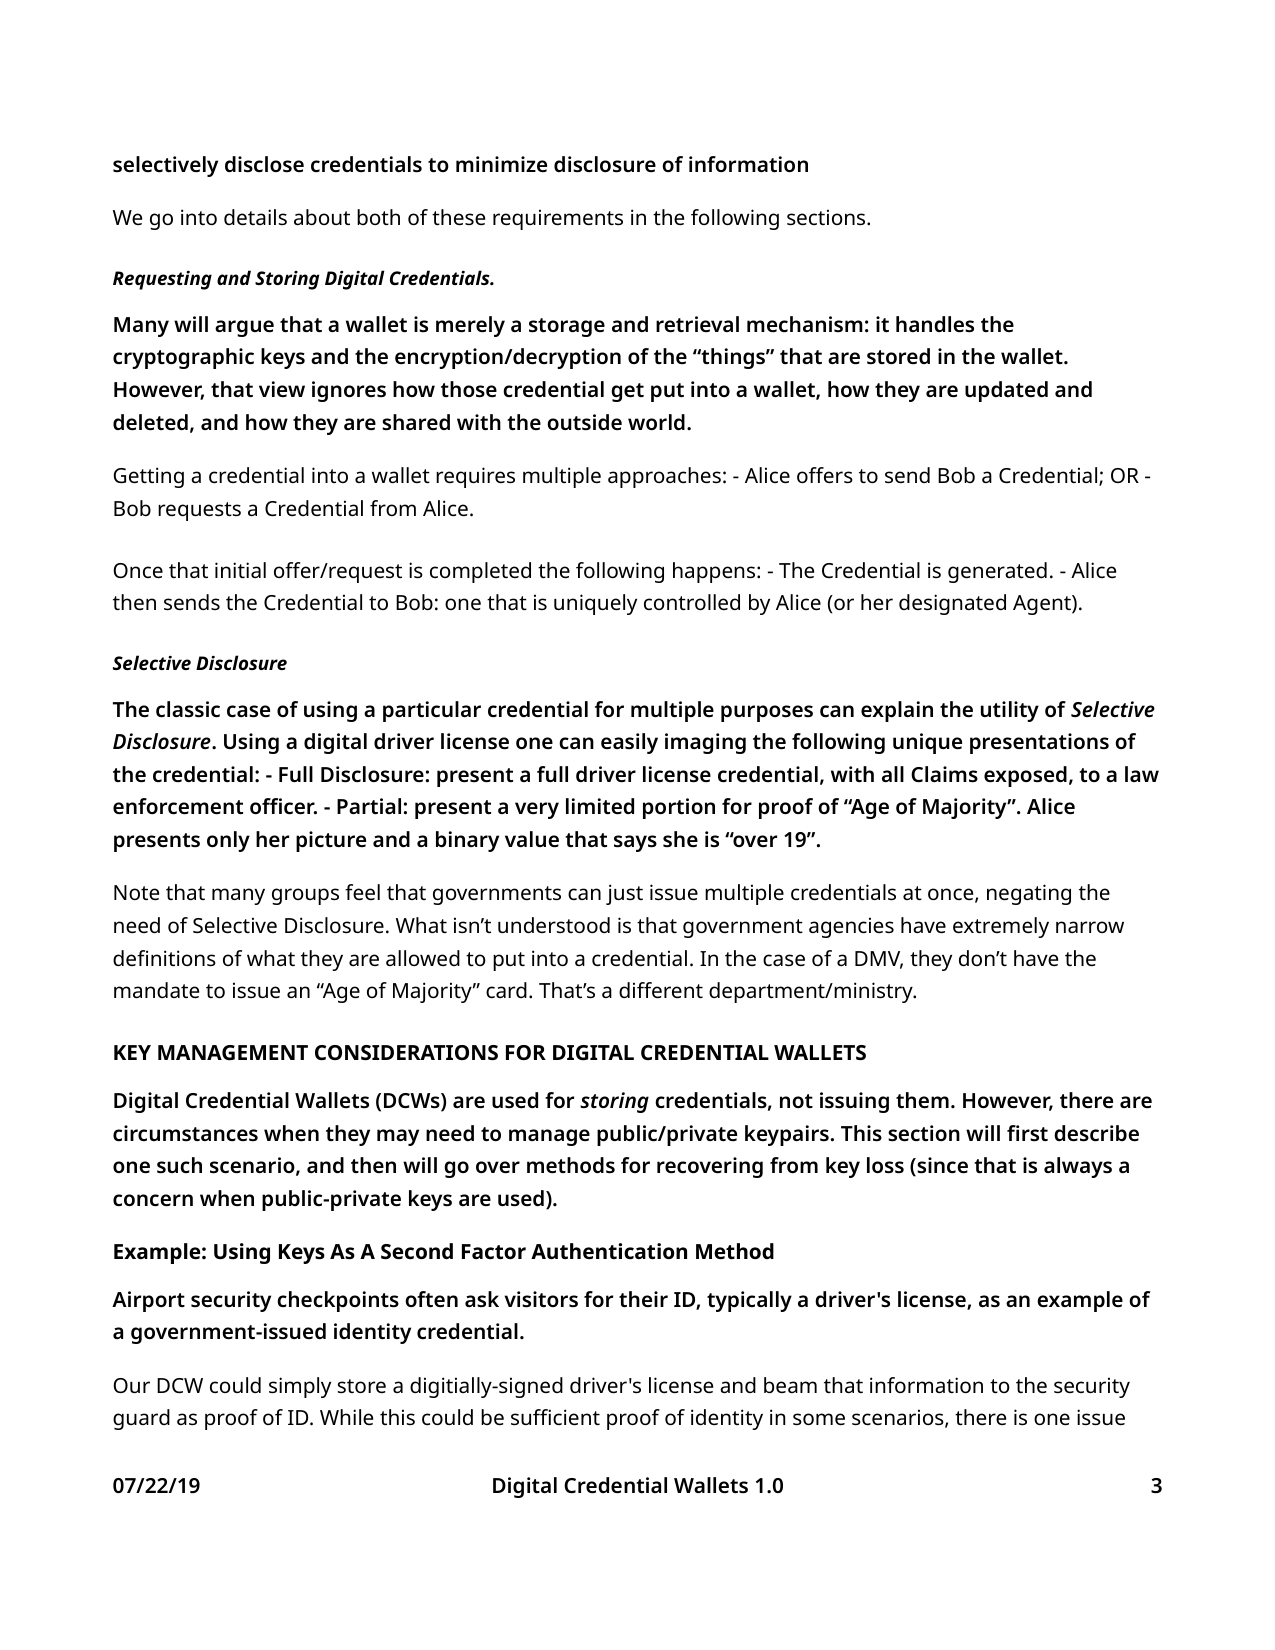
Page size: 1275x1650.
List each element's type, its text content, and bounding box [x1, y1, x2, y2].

subtitle Key Management Considerations for Digital Credential Wallets [112, 1038, 1162, 1067]
text Note that many groups feel that governments can just issue multiple credentials at once, negating the need of Selective Disclosure. What isn’t understood is that government agencies have extremely narrow definitions of what they are allowed to put into a credential. In the case of a DMV, they don’t have the mandate to issue an “Age of Majority” card. That’s a different department/ministry. [112, 878, 1162, 1005]
text Getting a credential into a wallet requires multiple approaches: - Alice offers to send Bob a Credential; OR - Bob requests a Credential from Alice. [112, 461, 1162, 522]
text Airport security checkpoints often ask visitors for their ID, typically a driver's license, as an example of a government-issued identity credential. [112, 1285, 1162, 1346]
subtitle Example: Using Keys As A Second Factor Authentication Method [112, 1237, 1162, 1266]
text We go into details about both of these requirements in the following sections. [112, 203, 1162, 232]
text selectively disclose credentials to minimize disclosure of information [112, 150, 1162, 178]
text Many will argue that a wallet is merely a storage and retrieval mechanism: it handles the cryptographic keys and the encryption/decryption of the “things” that are stored in the wallet. However, that view ignores how those credential get put into a wallet, how they are updated and deleted, and how they are shared with the outside world. [112, 310, 1162, 436]
subtitle Selective Disclosure [112, 650, 1162, 676]
text Our DCW could simply store a digitially-signed driver's license and beam that information to the security guard as proof of ID. While this could be sufficient proof of identity in some scenarios, there is one issue [112, 1371, 1162, 1432]
text The classic case of using a particular credential for multiple purposes can explain the utility of Selective Disclosure. Using a digital driver license one can easily imaging the following unique presentations of the credential: - Full Disclosure: present a full driver license credential, with all Claims exposed, to a law enforcement officer. - Partial: present a very limited portion for proof of “Age of Majority”. Alice presents only her picture and a binary value that says she is “over 19”. [112, 695, 1162, 853]
text Digital Credential Wallets (DCWs) are used for storing credentials, not issuing them. However, there are circumstances when they may need to manage public/private keypairs. This section will first describe one such scenario, and then will go over methods for recovering from key loss (since that is always a concern when public-private keys are used). [112, 1086, 1162, 1212]
text Once that initial offer/request is completed the following happens: - The Credential is generated. - Alice then sends the Credential to Bob: one that is uniquely controlled by Alice (or her designated Agent). [112, 556, 1162, 617]
subtitle Requesting and Storing Digital Credentials. [112, 266, 1162, 291]
